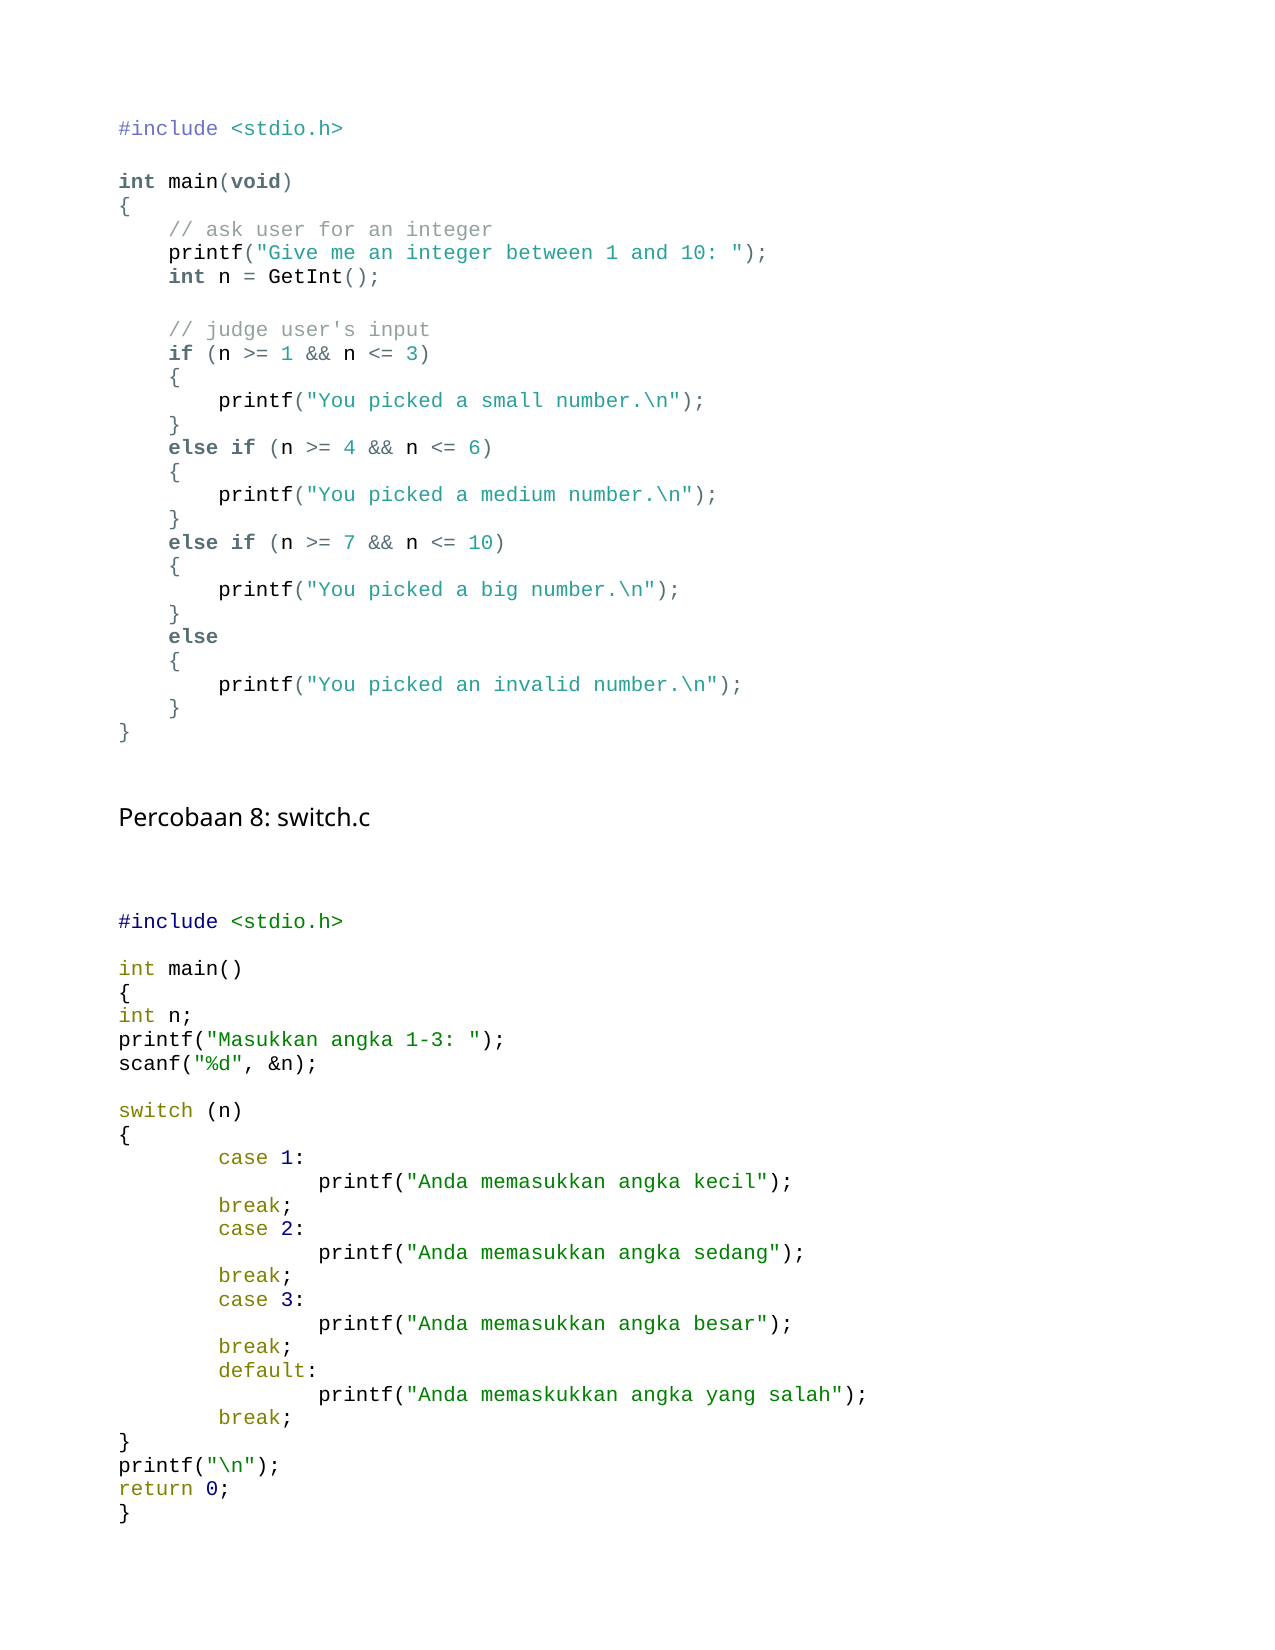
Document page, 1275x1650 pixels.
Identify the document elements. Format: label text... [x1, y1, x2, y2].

text // ask user for an integer [118, 218, 1157, 242]
text else [118, 626, 1157, 650]
text { [118, 1124, 1157, 1147]
text { [118, 195, 1157, 218]
text { [118, 366, 1157, 390]
text break; [118, 1194, 1157, 1218]
text int main(void) [118, 171, 1157, 195]
text printf("Anda memasukkan angka besar"); [118, 1313, 1157, 1336]
text case 2: [118, 1218, 1157, 1242]
text printf("Give me an integer between 1 and 10: "); [118, 242, 1157, 266]
text } [118, 697, 1157, 721]
text switch (n) [118, 1100, 1157, 1124]
text { [118, 650, 1157, 674]
text else if (n >= 7 && n <= 10) [118, 532, 1157, 555]
text int main() [118, 958, 1157, 982]
text default: [118, 1360, 1157, 1384]
text else if (n >= 4 && n <= 6) [118, 437, 1157, 461]
text } [118, 1431, 1157, 1455]
text case 3: [118, 1289, 1157, 1313]
text int n; [118, 1005, 1157, 1029]
text { [118, 555, 1157, 579]
text printf("You picked a medium number.\n"); [118, 484, 1157, 508]
text } [118, 721, 1157, 744]
text printf("Masukkan angka 1-3: "); [118, 1029, 1157, 1053]
text { [118, 461, 1157, 484]
text #include <stdio.h> [118, 118, 1157, 142]
text Percobaan 8: switch.c [118, 800, 1157, 834]
text printf("Anda memaskukkan angka yang salah"); [118, 1384, 1157, 1407]
text break; [118, 1266, 1157, 1289]
text } [118, 1502, 1157, 1526]
text printf("Anda memasukkan angka kecil"); [118, 1171, 1157, 1194]
text printf("You picked a big number.\n"); [118, 579, 1157, 603]
text } [118, 413, 1157, 437]
text printf("Anda memasukkan angka sedang"); [118, 1242, 1157, 1266]
text printf("You picked an invalid number.\n"); [118, 674, 1157, 697]
text printf("\n"); [118, 1455, 1157, 1478]
text break; [118, 1336, 1157, 1360]
text #include <stdio.h> [118, 911, 1157, 934]
text break; [118, 1407, 1157, 1431]
text } [118, 508, 1157, 532]
text printf("You picked a small number.\n"); [118, 390, 1157, 413]
text return 0; [118, 1478, 1157, 1502]
text case 1: [118, 1147, 1157, 1171]
text { [118, 982, 1157, 1005]
text if (n >= 1 && n <= 3) [118, 343, 1157, 366]
text // judge user's input [118, 319, 1157, 343]
text int n = GetInt(); [118, 266, 1157, 289]
text } [118, 603, 1157, 626]
text scanf("%d", &n); [118, 1053, 1157, 1076]
